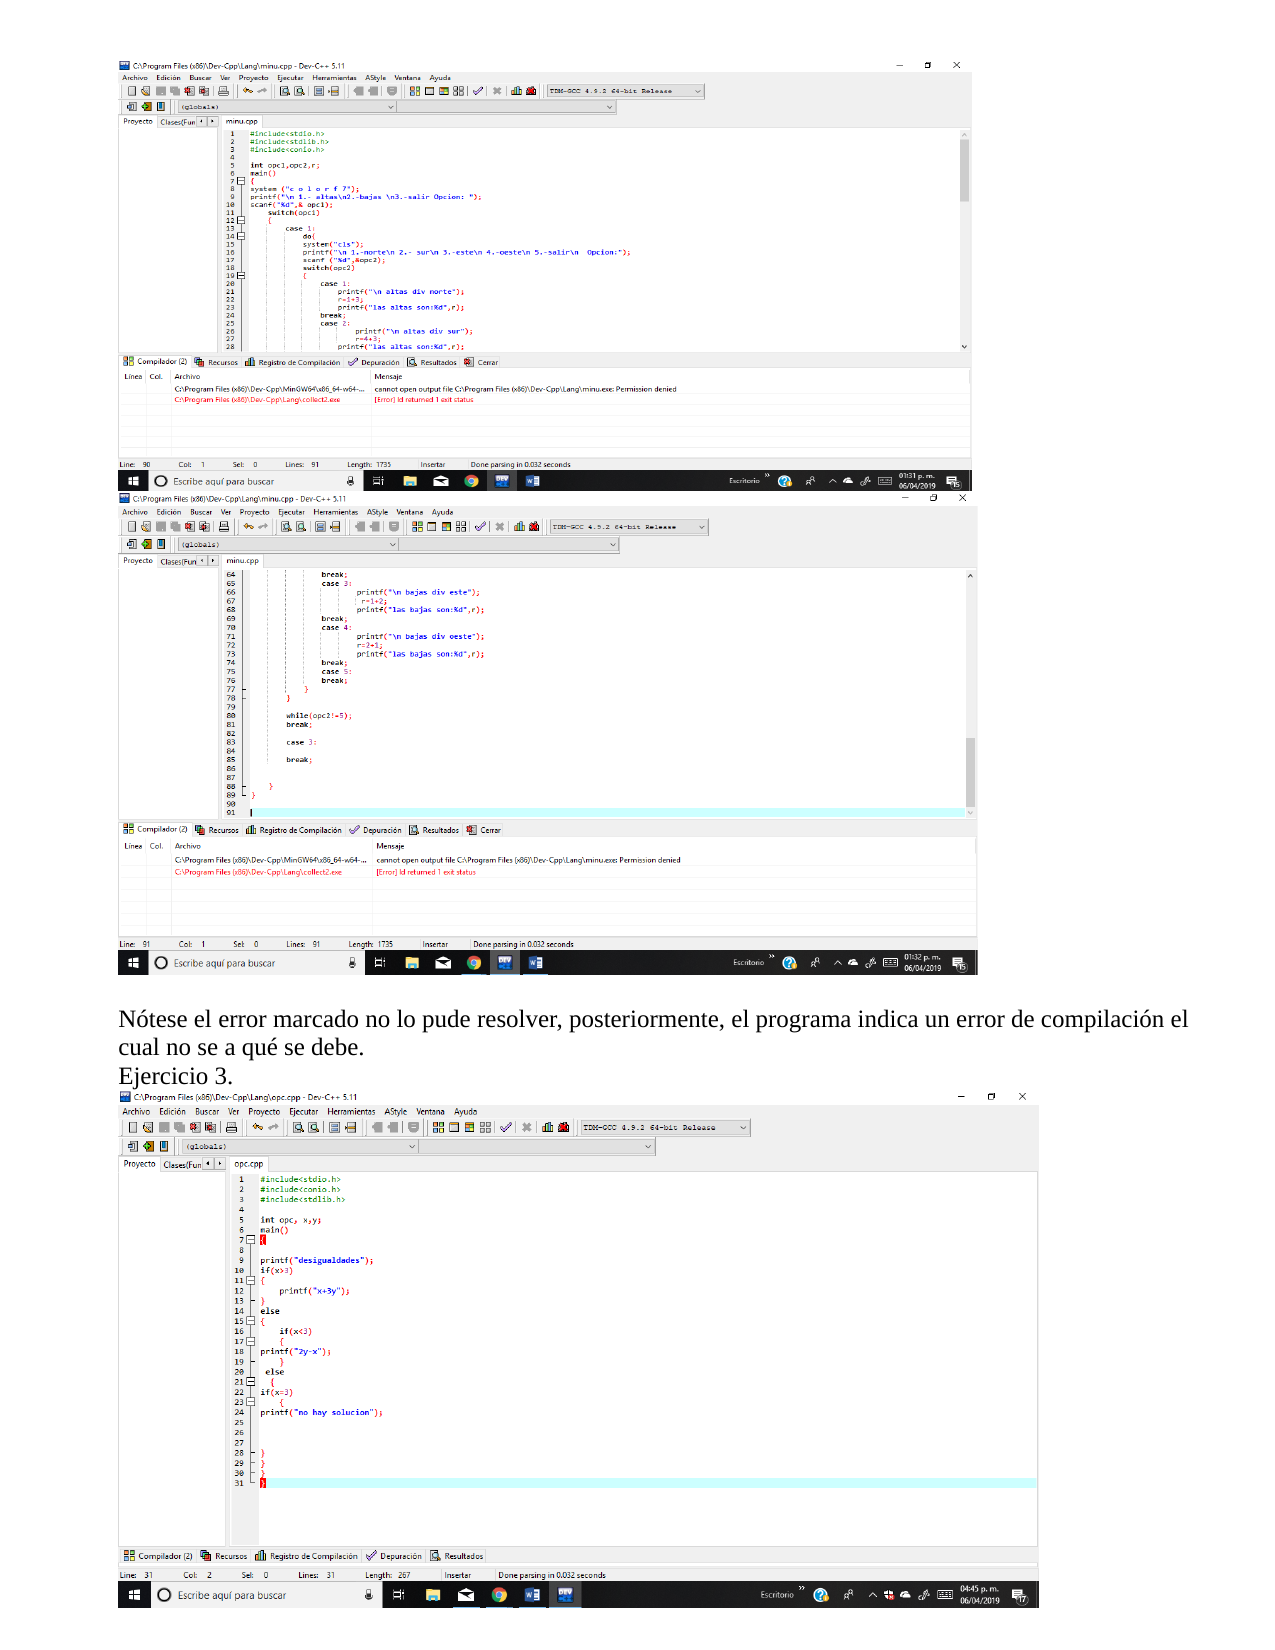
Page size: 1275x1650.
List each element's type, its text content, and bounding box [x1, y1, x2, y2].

text Ejercicio 3. [118, 1061, 1205, 1090]
text Nótese el error marcado no lo pude resolver, posteriormente, el programa indica un error de compilación el cual no se a qué se debe. [118, 1004, 1205, 1061]
